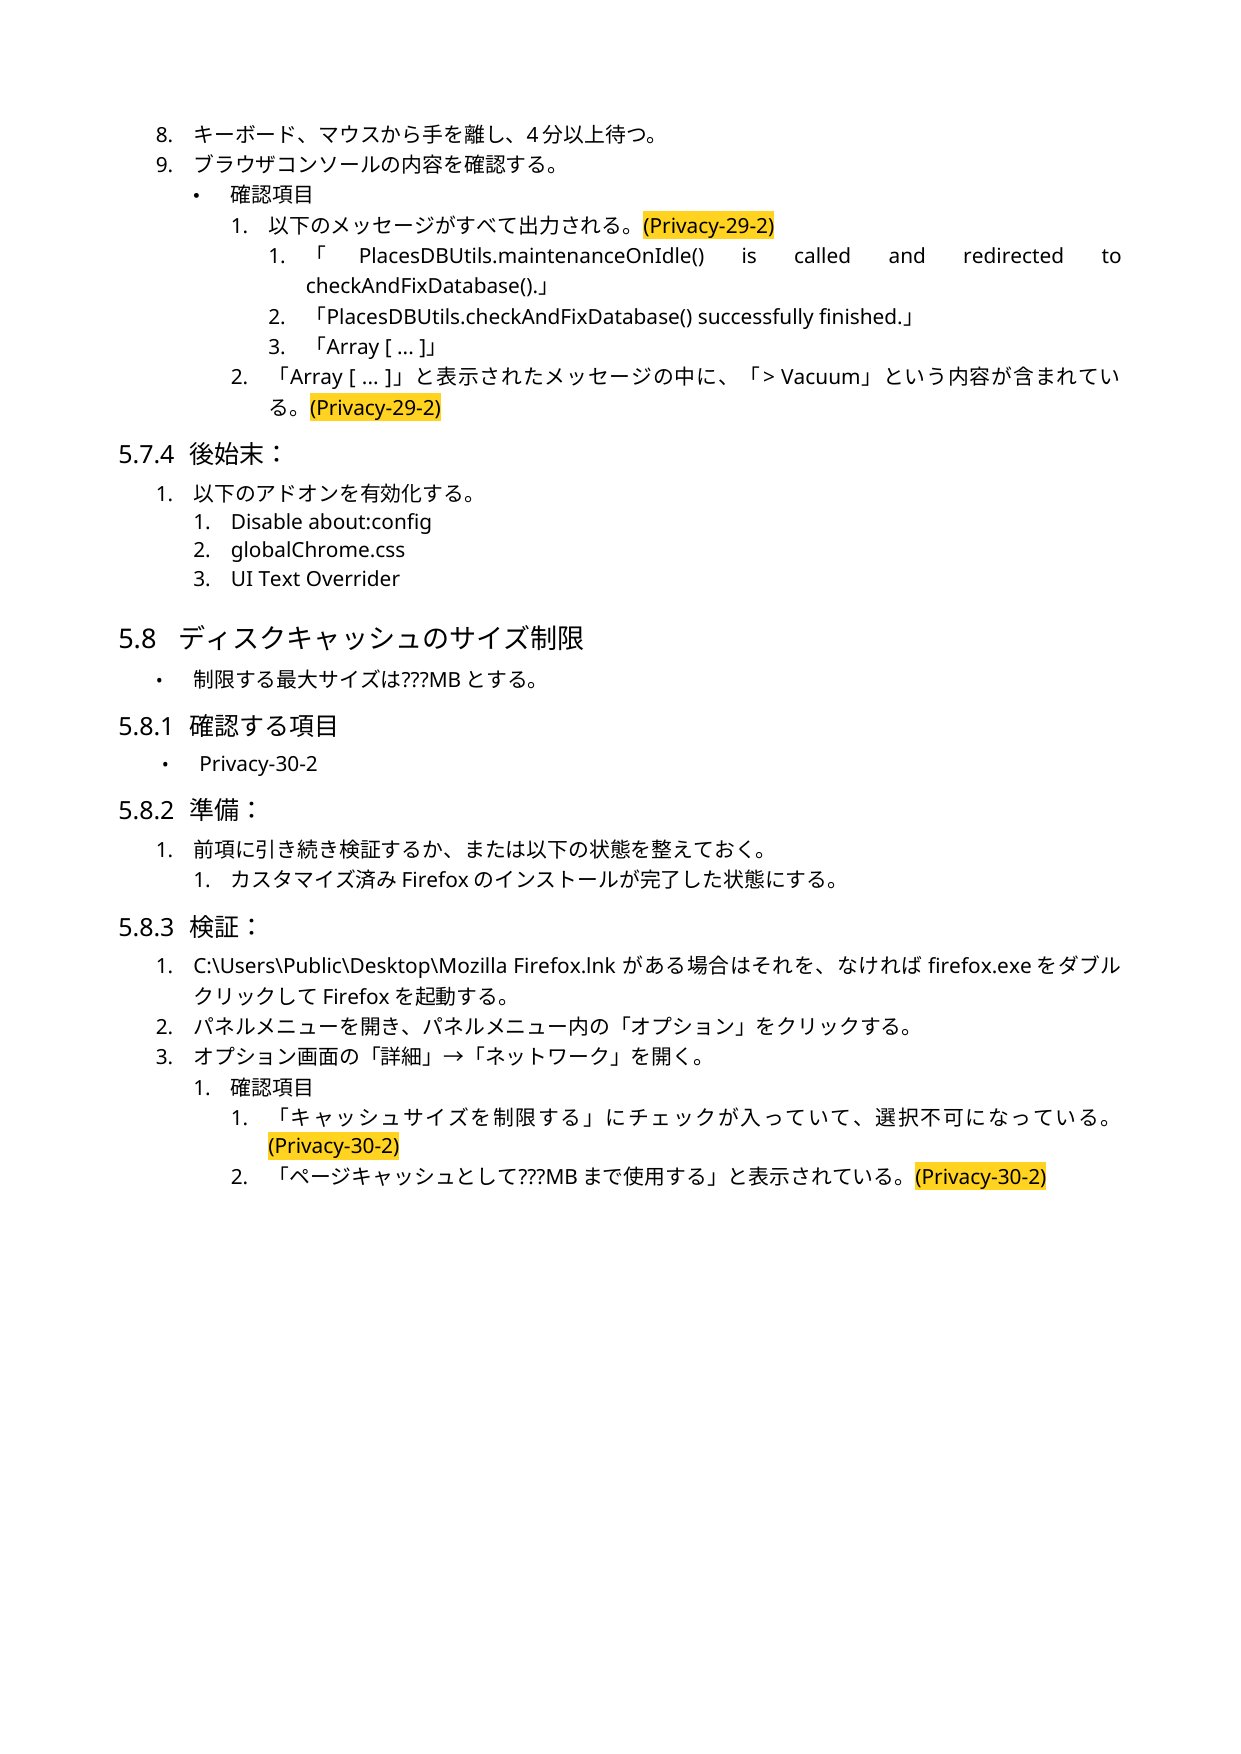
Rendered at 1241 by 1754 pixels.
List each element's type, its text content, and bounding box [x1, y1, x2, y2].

list 確認項目 [193, 1071, 1122, 1101]
list ブラウザコンソールの内容を確認する。 [156, 148, 1122, 179]
list 制限する最大サイズは???MBとする。 [156, 663, 1122, 693]
list 「Array [ ... ]」 [268, 330, 1122, 361]
list 以下のメッセージがすべて出力される。(Privacy-29-2) [231, 209, 1122, 239]
list 「PlacesDBUtils.maintenanceOnIdle() is called and redirected to checkAndFixDatabase().」 [268, 239, 1122, 300]
list 以下のアドオンを有効化する。 [156, 477, 1122, 507]
subtitle ディスクキャッシュのサイズ制限 [118, 617, 1122, 657]
list 「PlacesDBUtils.checkAndFixDatabase() successfully finished.」 [268, 300, 1122, 330]
list 「Array [ ... ]」と表示されたメッセージの中に、「> Vacuum」という内容が含まれている。(Privacy-29-2) [231, 361, 1122, 421]
list C:\Users\Public\Desktop\Mozilla Firefox.lnk がある場合はそれを、なければfirefox.exeをダブルクリックしてFirefoxを起動する。 [156, 950, 1122, 1010]
subtitle 検証： [118, 907, 1122, 943]
list カスタマイズ済みFirefoxのインストールが完了した状態にする。 [193, 864, 1122, 894]
subtitle 後始末： [118, 434, 1122, 470]
list UI Text Overrider [193, 564, 1122, 592]
list Disable about:config [193, 507, 1122, 536]
subtitle 準備： [118, 791, 1122, 827]
subtitle 確認する項目 [118, 706, 1122, 743]
list パネルメニューを開き、パネルメニュー内の「オプション」をクリックする。 [156, 1010, 1122, 1041]
list Privacy-30-2 [162, 749, 1122, 778]
list 「キャッシュサイズを制限する」にチェックが入っていて、選択不可になっている。(Privacy-30-2) [231, 1101, 1122, 1160]
list オプション画面の「詳細」→「ネットワーク」を開く。 [156, 1041, 1122, 1071]
list 「ページキャッシュとして???MBまで使用する」と表示されている。(Privacy-30-2) [231, 1160, 1122, 1190]
list キーボード、マウスから手を離し、4分以上待つ。 [156, 118, 1122, 148]
list 確認項目 [193, 179, 1122, 209]
list globalChrome.css [193, 536, 1122, 564]
list 前項に引き続き検証するか、または以下の状態を整えておく。 [156, 833, 1122, 864]
